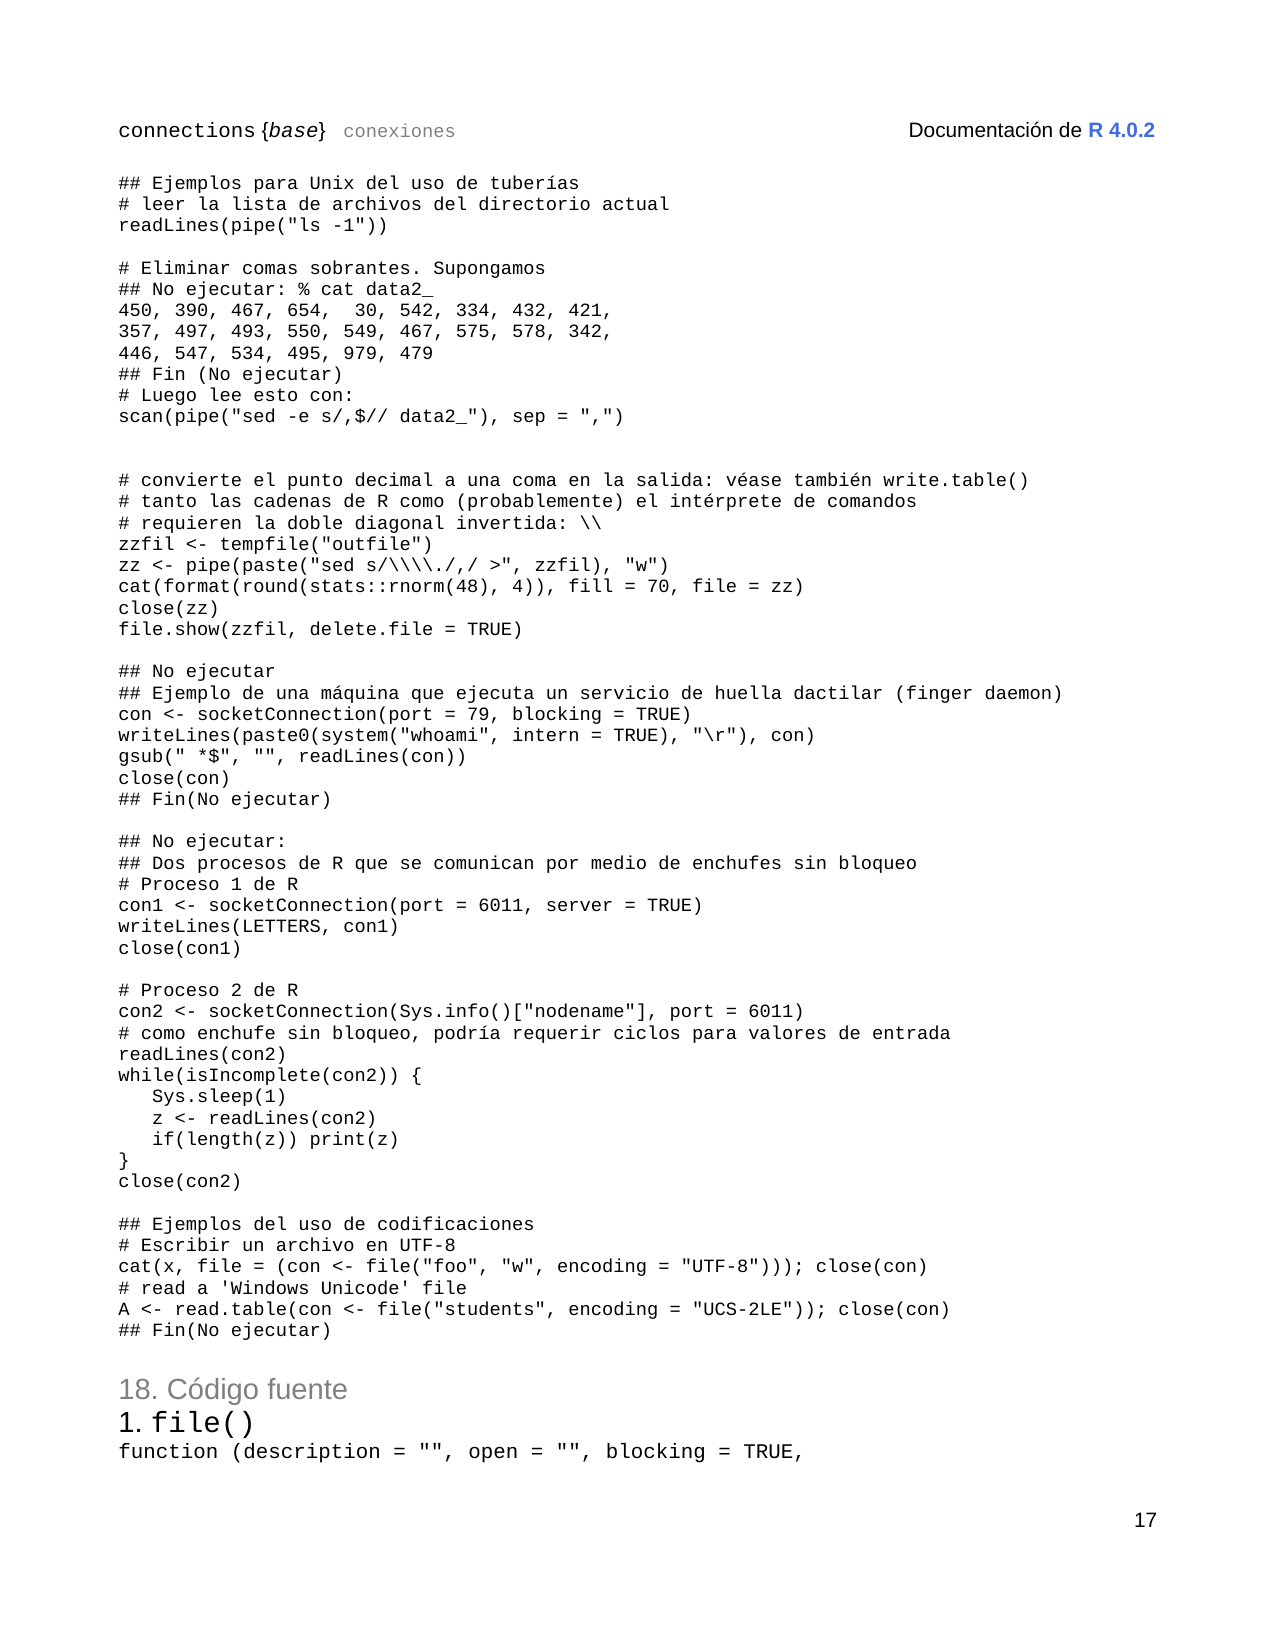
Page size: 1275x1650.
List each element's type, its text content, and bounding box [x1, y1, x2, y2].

text close(zz) [118, 598, 1157, 620]
text con2 <- socketConnection(Sys.info()["nodename"], port = 6011) [118, 1002, 1157, 1023]
text con1 <- socketConnection(port = 6011, server = TRUE) [118, 896, 1157, 917]
text ## Ejemplos para Unix del uso de tuberías [118, 173, 1157, 195]
text # Proceso 2 de R [118, 981, 1157, 1002]
text readLines(con2) [118, 1045, 1157, 1066]
text ## Ejemplos del uso de codificaciones [118, 1215, 1157, 1236]
text A <- read.table(con <- file("students", encoding = "UCS-2LE")); close(con) [118, 1300, 1157, 1321]
text 450, 390, 467, 654, 30, 542, 334, 432, 421, [118, 301, 1157, 322]
text while(isIncomplete(con2)) { [118, 1066, 1157, 1087]
text 357, 497, 493, 550, 549, 467, 575, 578, 342, [118, 322, 1157, 343]
text # Eliminar comas sobrantes. Supongamos [118, 258, 1157, 280]
text # read a 'Windows Unicode' file [118, 1278, 1157, 1300]
text # Escribir un archivo en UTF-8 [118, 1236, 1157, 1257]
text con <- socketConnection(port = 79, blocking = TRUE) [118, 705, 1157, 726]
text # Luego lee esto con: [118, 386, 1157, 407]
text file.show(zzfil, delete.file = TRUE) [118, 620, 1157, 641]
text writeLines(paste0(system("whoami", intern = TRUE), "\r"), con) [118, 726, 1157, 747]
text # Proceso 1 de R [118, 875, 1157, 896]
text cat(x, file = (con <- file("foo", "w", encoding = "UTF-8"))); close(con) [118, 1257, 1157, 1278]
text gsub(" *$", "", readLines(con)) [118, 747, 1157, 768]
text 446, 547, 534, 495, 979, 479 [118, 343, 1157, 365]
text # como enchufe sin bloqueo, podría requerir ciclos para valores de entrada [118, 1023, 1157, 1045]
text close(con1) [118, 938, 1157, 960]
text function (description = "", open = "", blocking = TRUE, [118, 1441, 1157, 1465]
text # convierte el punto decimal a una coma en la salida: véase también write.table() [118, 471, 1157, 492]
text ## Ejemplo de una máquina que ejecuta un servicio de huella dactilar (finger daemon) [118, 683, 1157, 705]
text } [118, 1151, 1157, 1172]
text ## Dos procesos de R que se comunican por medio de enchufes sin bloqueo [118, 853, 1157, 875]
text ## No ejecutar: [118, 832, 1157, 853]
text if(length(z)) print(z) [118, 1130, 1157, 1151]
text close(con) [118, 768, 1157, 790]
text # requieren la doble diagonal invertida: \\ [118, 513, 1157, 535]
text ## Fin(No ejecutar) [118, 1321, 1157, 1342]
text Sys.sleep(1) [118, 1087, 1157, 1108]
text # leer la lista de archivos del directorio actual [118, 195, 1157, 216]
text ## Fin(No ejecutar) [118, 790, 1157, 811]
text ## No ejecutar [118, 662, 1157, 683]
text cat(format(round(stats::rnorm(48), 4)), fill = 70, file = zz) [118, 577, 1157, 598]
text scan(pipe("sed -e s/,$// data2_"), sep = ",") [118, 407, 1157, 428]
text # tanto las cadenas de R como (probablemente) el intérprete de comandos [118, 492, 1157, 513]
text readLines(pipe("ls -1")) [118, 216, 1157, 237]
text ## Fin (No ejecutar) [118, 365, 1157, 386]
text zzfil <- tempfile("outfile") [118, 535, 1157, 556]
subtitle 1. file() [118, 1405, 1157, 1441]
text ## No ejecutar: % cat data2_ [118, 280, 1157, 301]
text zz <- pipe(paste("sed s/\\\\./,/ >", zzfil), "w") [118, 556, 1157, 577]
subtitle 18. Código fuente [118, 1372, 1157, 1405]
text writeLines(LETTERS, con1) [118, 917, 1157, 938]
text close(con2) [118, 1172, 1157, 1193]
text z <- readLines(con2) [118, 1108, 1157, 1130]
